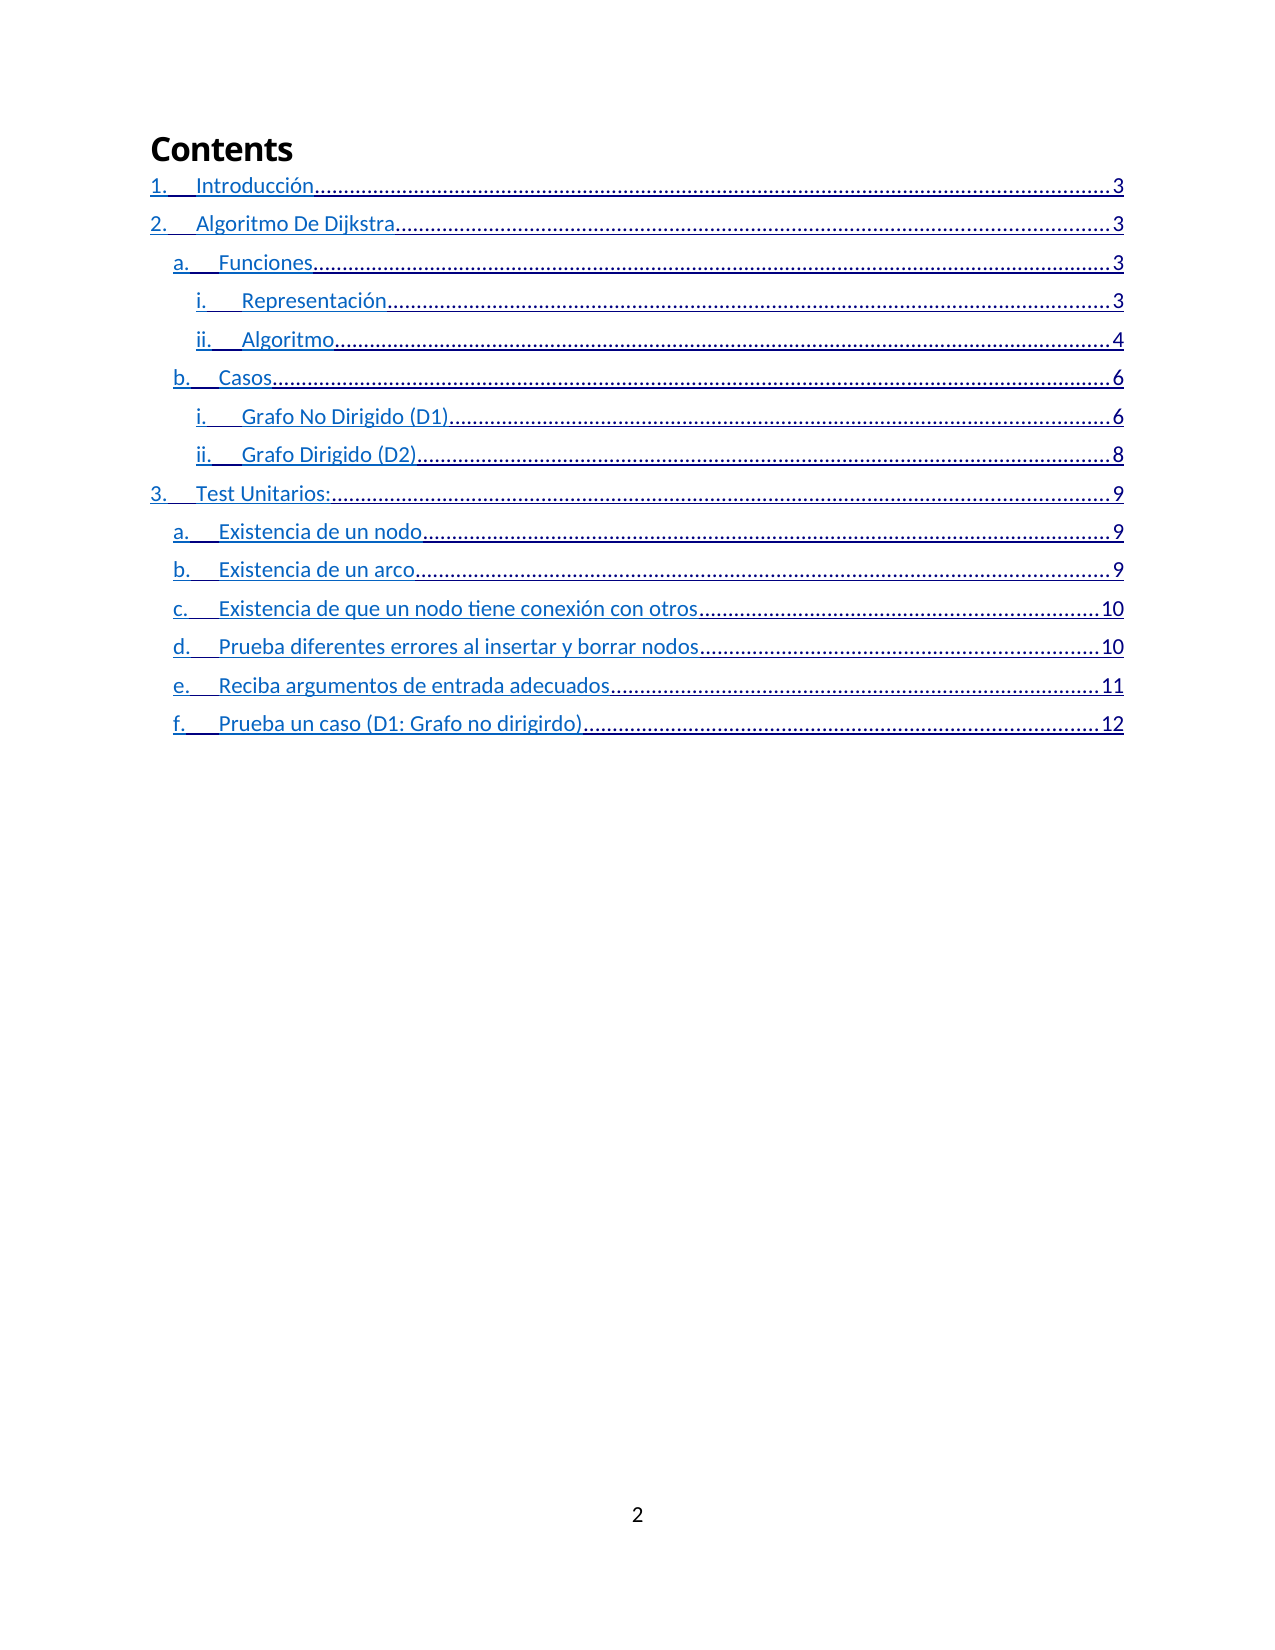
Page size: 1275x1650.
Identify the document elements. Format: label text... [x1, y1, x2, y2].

text b. Existencia de un arco 9 [173, 556, 1125, 583]
text ii. Algoritmo 4 [196, 325, 1125, 353]
text b. Casos 6 [173, 363, 1125, 391]
text a. Funciones 3 [173, 248, 1125, 276]
text 1. Introducción 3 [150, 171, 1125, 199]
title Contents [150, 126, 1125, 171]
text c. Existencia de que un nodo tiene conexión con otros 10 [173, 594, 1125, 622]
text e. Reciba argumentos de entrada adecuados 11 [173, 671, 1125, 699]
text i. Representación 3 [196, 286, 1125, 314]
text 3. Test Unitarios: 9 [150, 479, 1125, 507]
text f. Prueba un caso (D1: Grafo no dirigirdo) 12 [173, 709, 1125, 737]
text i. Grafo No Dirigido (D1) 6 [196, 402, 1125, 430]
text a. Existencia de un nodo 9 [173, 517, 1125, 545]
text d. Prueba diferentes errores al insertar y borrar nodos 10 [173, 632, 1125, 660]
text 2. Algoritmo De Dijkstra 3 [150, 209, 1125, 238]
text ii. Grafo Dirigido (D2) 8 [196, 440, 1125, 468]
